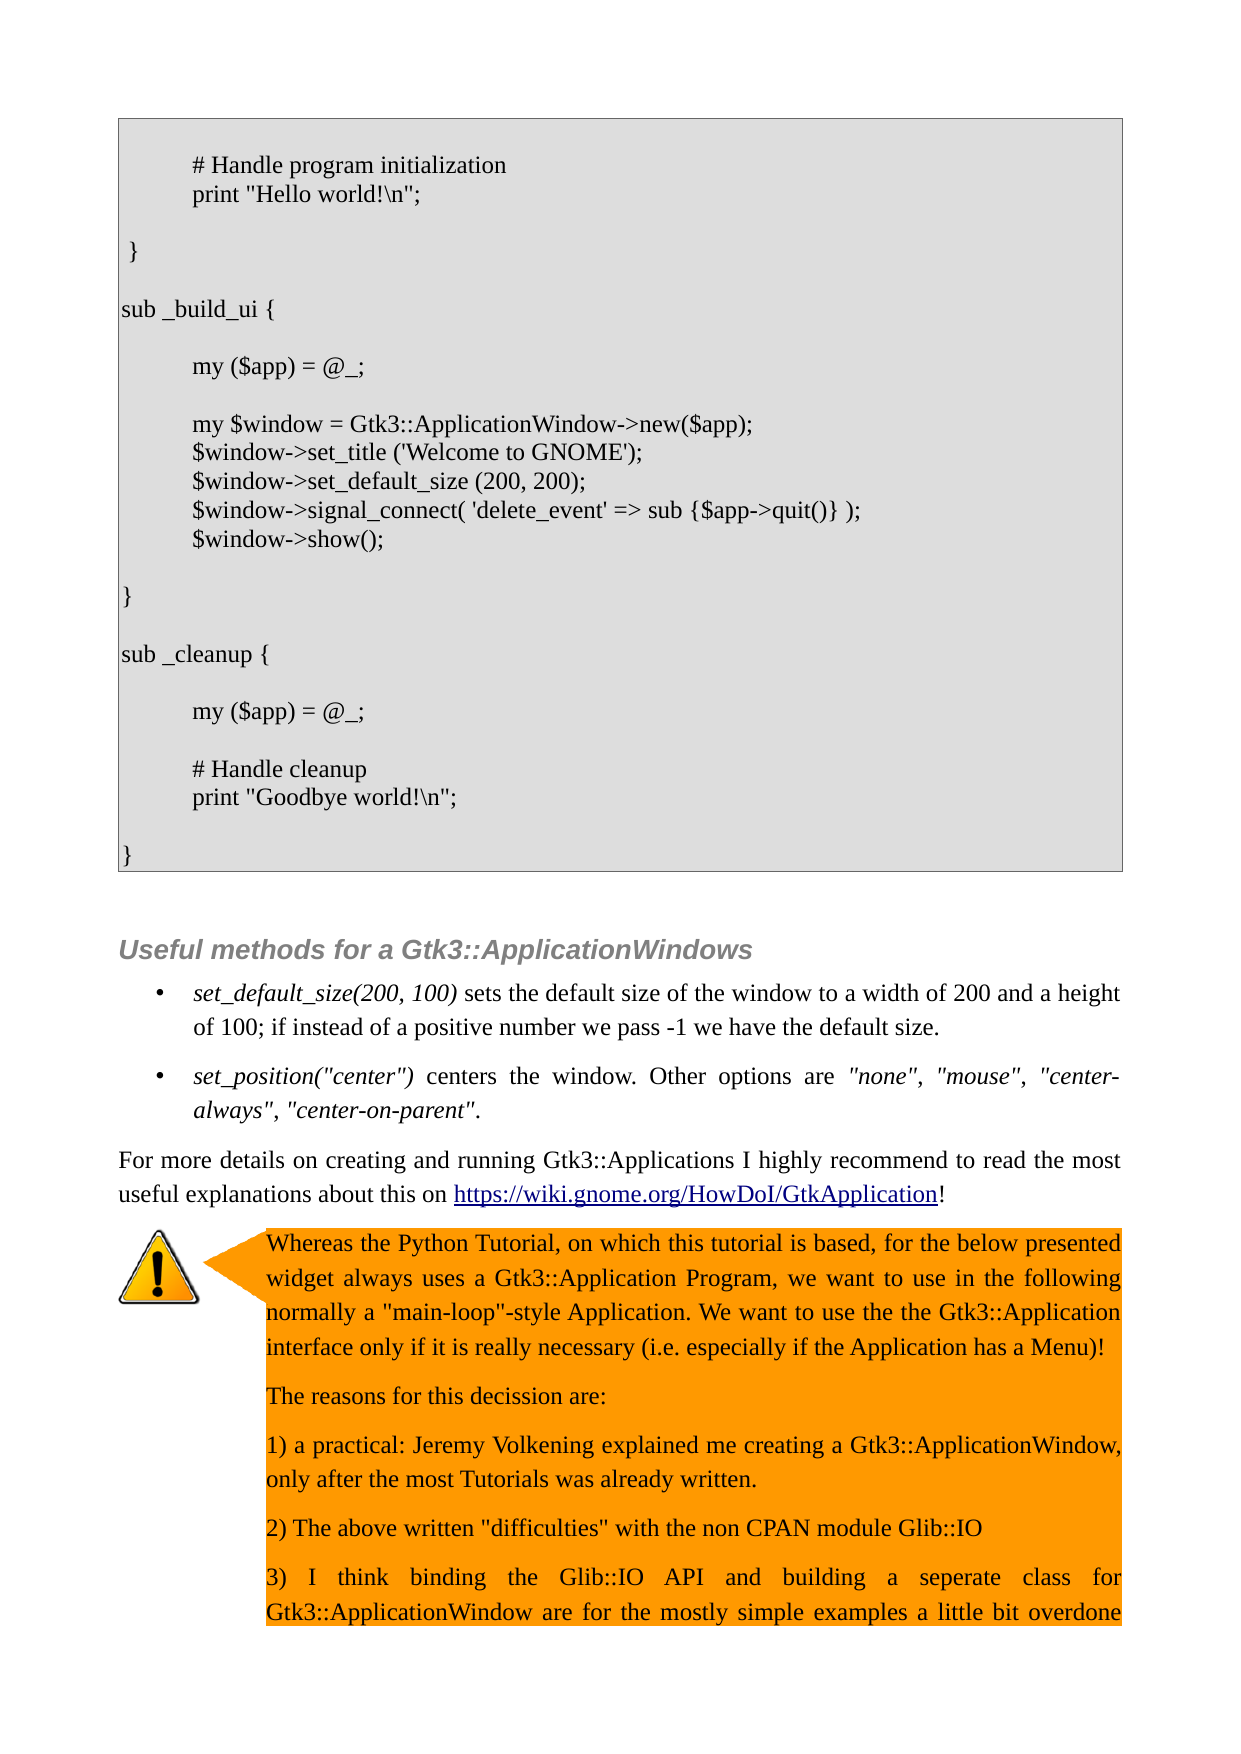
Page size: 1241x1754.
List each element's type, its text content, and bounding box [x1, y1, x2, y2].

text 2) The above written "difficulties" with the non CPAN module Glib::IO [266, 1513, 1122, 1542]
text my $window = Gtk3::ApplicationWindow->new($app); [119, 406, 1122, 434]
text For more details on creating and running Gtk3::Applications I highly recommend to read the most useful explanations about this on https://wiki.gnome.org/HowDoI/GtkApplication! [118, 1145, 1122, 1208]
text $window->set_title ('Welcome to GNOME'); [119, 434, 1122, 463]
text 3) I think binding the Glib::IO API and building a seperate class for Gtk3::ApplicationWindow are for the mostly simple examples a little bit overdone [266, 1562, 1122, 1626]
text print "Goodbye world!\n"; [119, 779, 1122, 808]
text my ($app) = @_; [119, 693, 1122, 722]
text } [119, 578, 1122, 607]
text The reasons for this decission are: [266, 1381, 1122, 1409]
text sub _cleanup { [119, 636, 1122, 664]
list set_default_size(200, 100) sets the default size of the window to a width of 200 and a height of 100; if instead of a positive number we pass -1 we have the default size. [156, 978, 1122, 1041]
text Whereas the Python Tutorial, on which this tutorial is based, for the below presented widget always uses a Gtk3::Application Program, we want to use in the following normally a "main-loop"-style Application. We want to use the the Gtk3::Application interface only if it is really necessary (i.e. especially if the Application has a Menu)! [266, 1228, 1122, 1360]
text $window->signal_connect( 'delete_event' => sub {$app->quit()} ); [119, 492, 1122, 521]
text # Handle cleanup [119, 751, 1122, 779]
text my ($app) = @_; [119, 348, 1122, 377]
text 1) a practical: Jeremy Volkening explained me creating a Gtk3::ApplicationWindow, only after the most Tutorials was already written. [266, 1430, 1122, 1493]
text sub _build_ui { [119, 291, 1122, 319]
text print "Hello world!\n"; [119, 176, 1122, 204]
text $window->set_default_size (200, 200); [119, 463, 1122, 492]
text $window->show(); [119, 521, 1122, 549]
list set_position("center") centers the window. Other options are "none", "mouse", "center-always", "center-on-parent". [156, 1061, 1122, 1124]
text } [119, 233, 1122, 262]
text } [119, 837, 1122, 871]
subtitle Useful methods for a Gtk3::ApplicationWindows [118, 933, 1122, 965]
text # Handle program initialization [119, 147, 1122, 176]
picture [118, 1228, 271, 1305]
